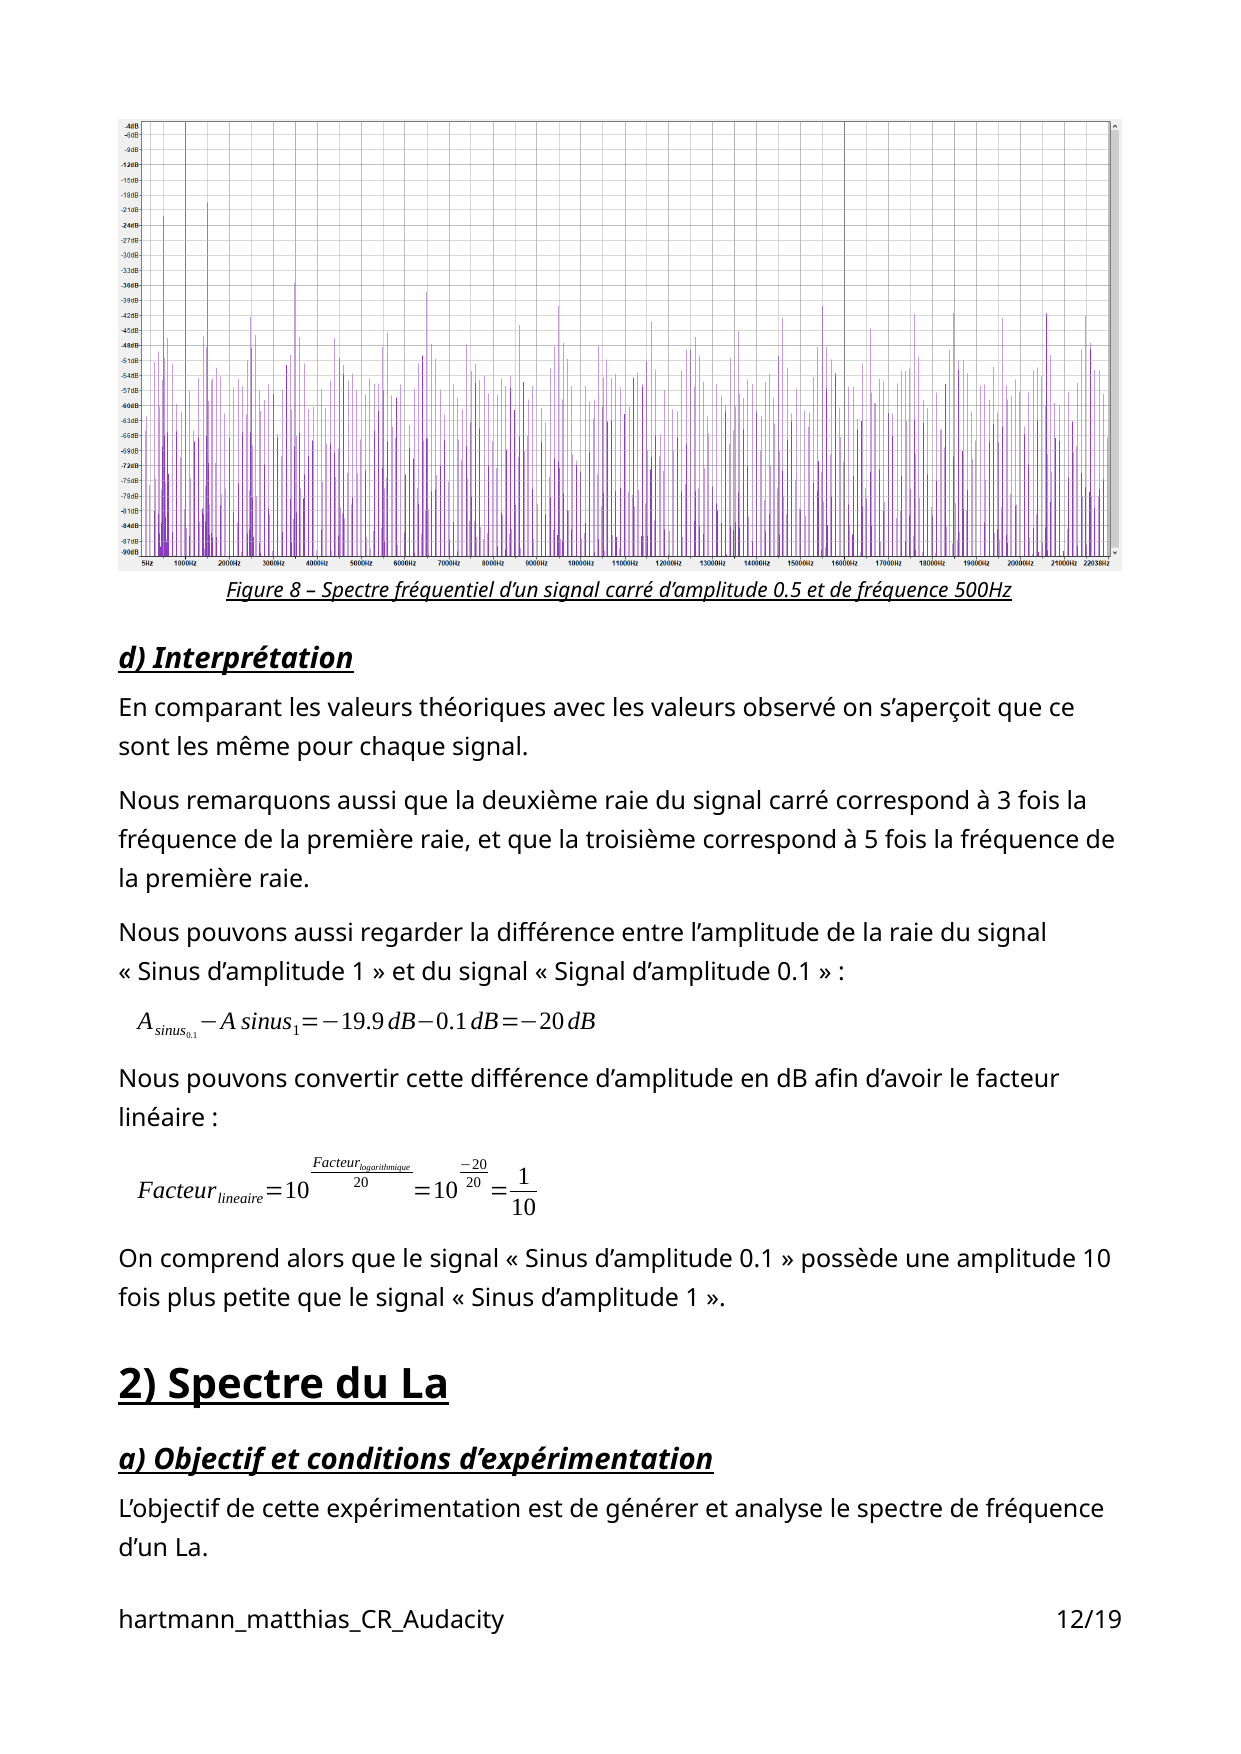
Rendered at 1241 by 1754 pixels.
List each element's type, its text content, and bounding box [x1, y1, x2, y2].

subtitle a) Objectif et conditions d’expérimentation [118, 1438, 1122, 1478]
text Nous pouvons aussi regarder la différence entre l’amplitude de la raie du signal « Sinus d’amplitude 1 » et du signal « Signal d’amplitude 0.1 » : [118, 914, 1122, 988]
subtitle d) Interprétation [118, 637, 1122, 677]
text En comparant les valeurs théoriques avec les valeurs observé on s’aperçoit que ce sont les même pour chaque signal. [118, 689, 1122, 763]
text On comprend alors que le signal « Sinus d’amplitude 0.1 » possède une amplitude 10 fois plus petite que le signal « Sinus d’amplitude 1 ». [118, 1240, 1122, 1313]
text Figure 8 – Spectre fréquentiel d’un signal carré d’amplitude 0.5 et de fréquence 500Hz [118, 571, 1122, 603]
text Nous pouvons convertir cette différence d’amplitude en dB afin d’avoir le facteur linéaire : [118, 1061, 1122, 1134]
picture [118, 118, 1123, 571]
subtitle 2) Spectre du La [118, 1354, 1122, 1411]
text L’objectif de cette expérimentation est de générer et analyse le spectre de fréquence d’un La. [118, 1491, 1122, 1564]
text Nous remarquons aussi que la deuxième raie du signal carré correspond à 3 fois la fréquence de la première raie, et que la troisième correspond à 5 fois la fréquence de la première raie. [118, 782, 1122, 895]
